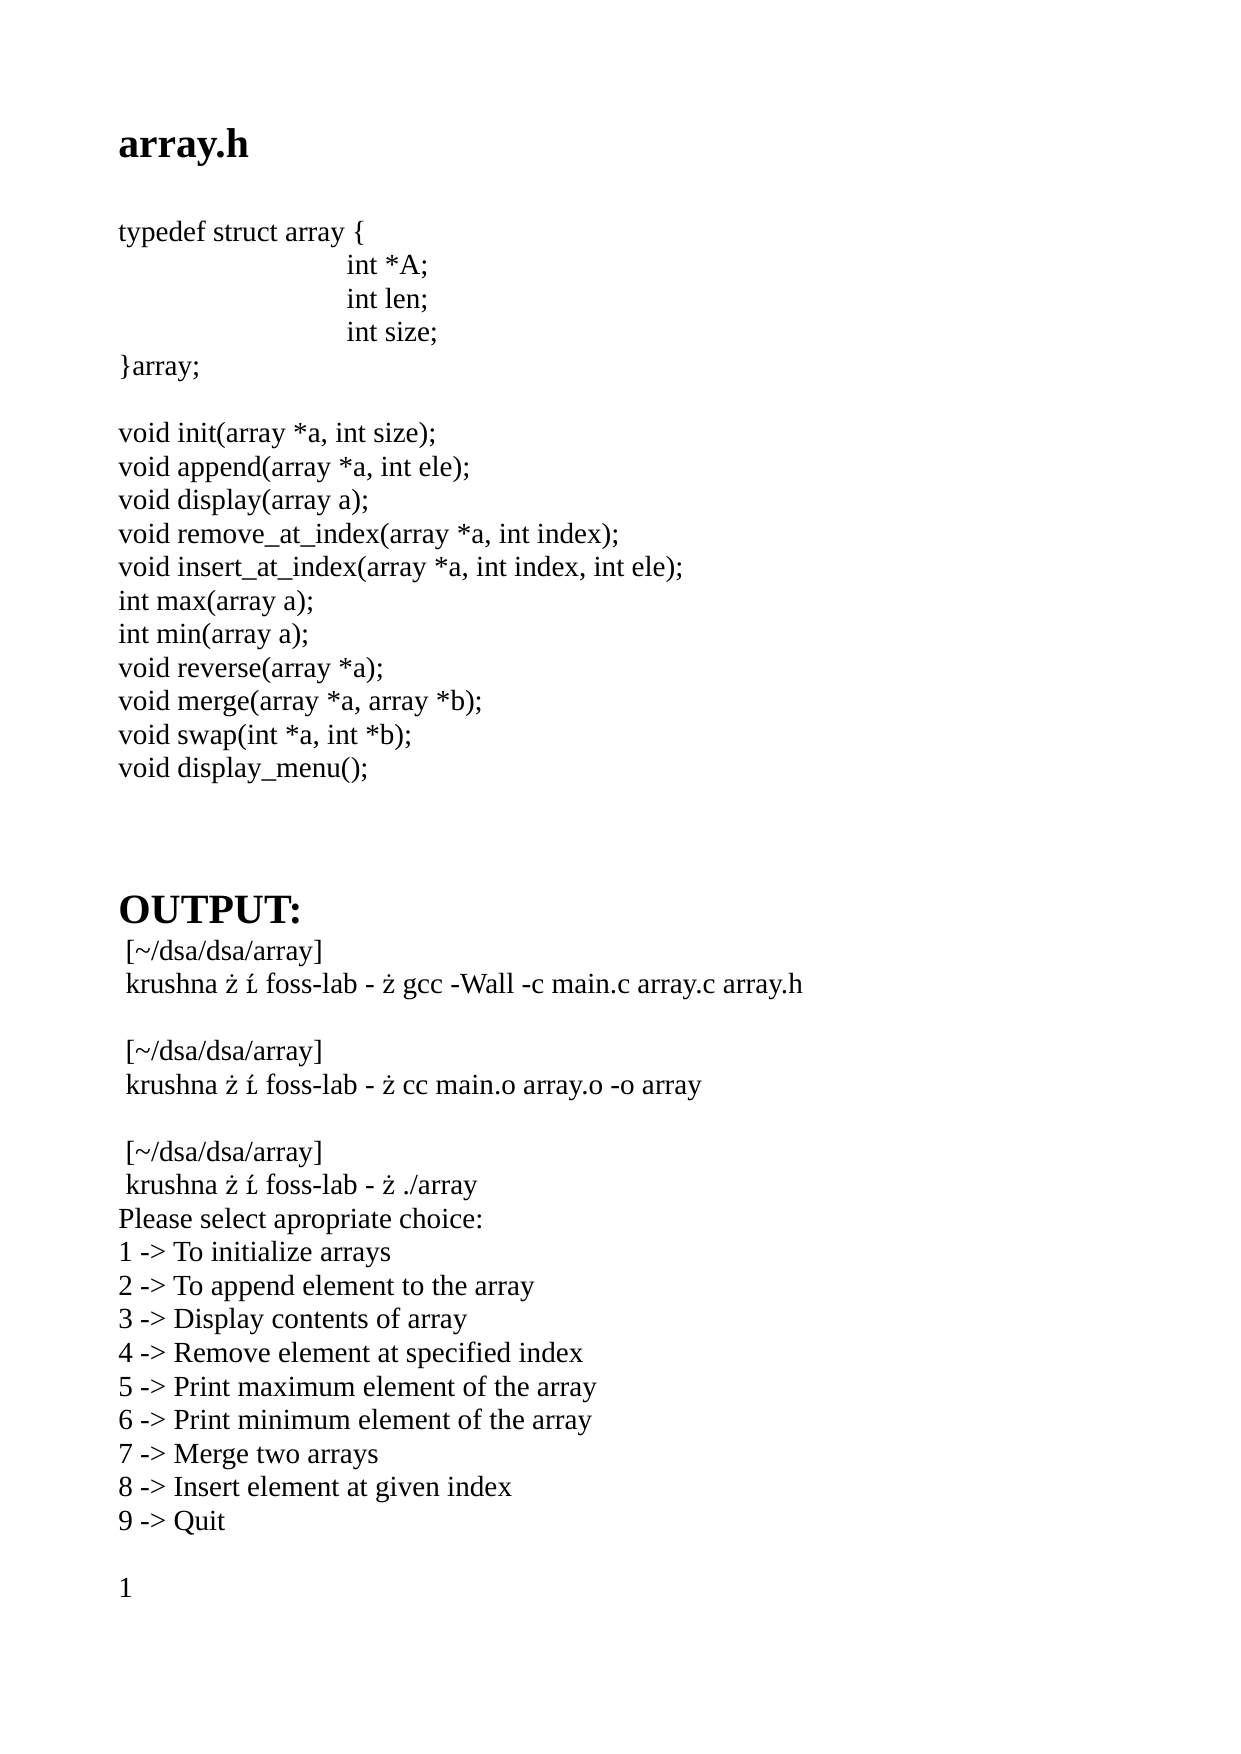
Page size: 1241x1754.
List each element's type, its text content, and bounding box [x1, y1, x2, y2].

text 4 -> Remove element at specified index [118, 1335, 1122, 1369]
text void merge(array *a, array *b); [118, 683, 1122, 717]
text void init(array *a, int size); [118, 415, 1122, 449]
text int min(array a); [118, 616, 1122, 650]
text [~/dsa/dsa/array] [118, 1134, 1122, 1167]
text void swap(int *a, int *b); [118, 717, 1122, 751]
text Please select apropriate choice: [118, 1201, 1122, 1234]
text int max(array a); [118, 583, 1122, 616]
text array.h [118, 118, 1122, 166]
text OUTPUT: [118, 885, 1122, 933]
text 6 -> Print minimum element of the array [118, 1402, 1122, 1436]
text 1 [118, 1570, 1122, 1603]
text [~/dsa/dsa/array] [118, 933, 1122, 966]
text void display(array a); [118, 482, 1122, 516]
text 2 -> To append element to the array [118, 1268, 1122, 1302]
text void append(array *a, int ele); [118, 449, 1122, 482]
text 1 -> To initialize arrays [118, 1234, 1122, 1268]
text krushna   foss-lab -  cc main.o array.o -o array [118, 1067, 1122, 1100]
text }array; [118, 348, 1122, 382]
text int len; [118, 281, 1122, 314]
text void remove_at_index(array *a, int index); [118, 516, 1122, 549]
text void insert_at_index(array *a, int index, int ele); [118, 549, 1122, 583]
text krushna   foss-lab -  ./array [118, 1167, 1122, 1201]
text 7 -> Merge two arrays [118, 1436, 1122, 1469]
text int *A; [118, 247, 1122, 281]
text int size; [118, 314, 1122, 348]
text void reverse(array *a); [118, 650, 1122, 683]
text [~/dsa/dsa/array] [118, 1033, 1122, 1067]
text 5 -> Print maximum element of the array [118, 1369, 1122, 1402]
text typedef struct array { [118, 214, 1122, 247]
text void display_menu(); [118, 751, 1122, 784]
text 3 -> Display contents of array [118, 1302, 1122, 1335]
text 8 -> Insert element at given index [118, 1469, 1122, 1503]
text krushna   foss-lab -  gcc -Wall -c main.c array.c array.h [118, 966, 1122, 1000]
text 9 -> Quit [118, 1503, 1122, 1536]
